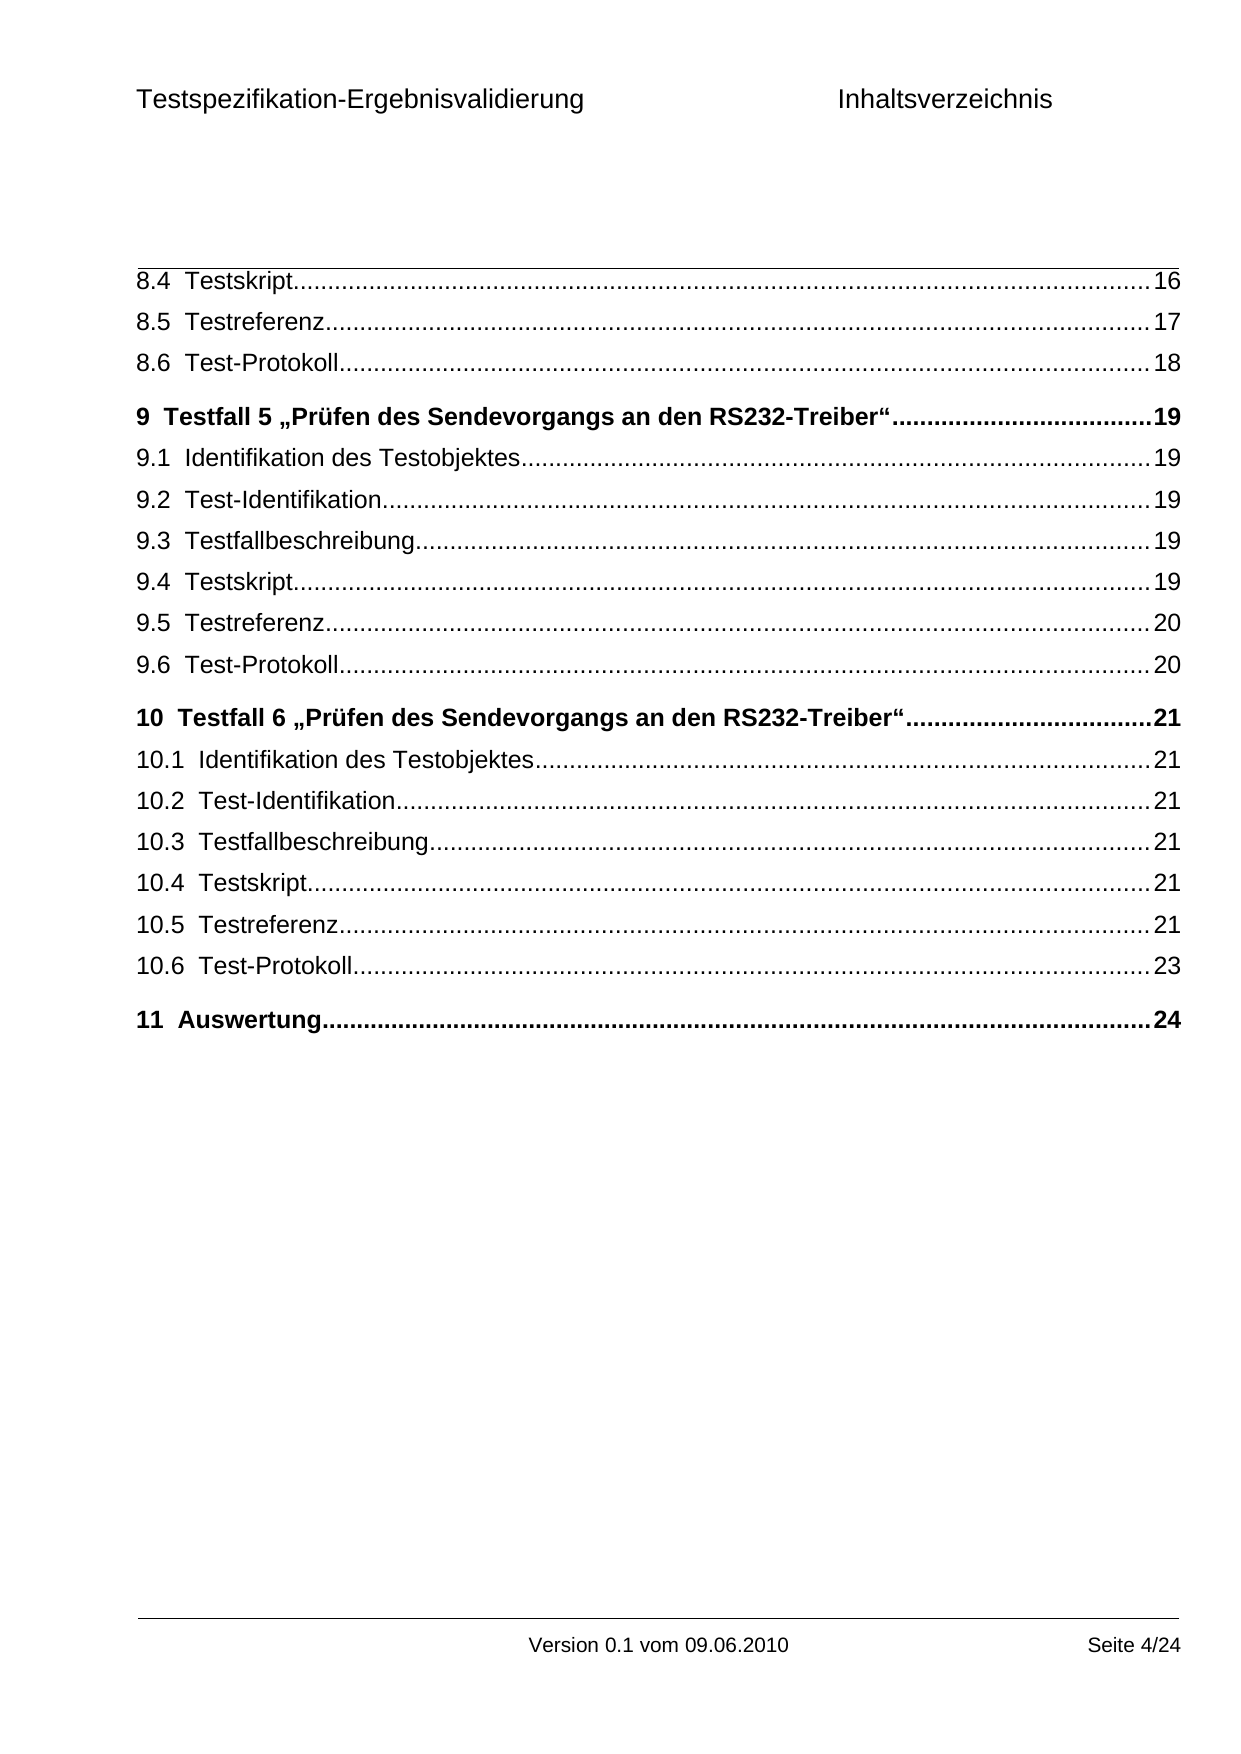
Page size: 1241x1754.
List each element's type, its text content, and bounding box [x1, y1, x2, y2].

text 10.1 Identifikation des Testobjektes 21 [136, 744, 1181, 773]
text 8.6 Test-Protokoll 18 [136, 348, 1181, 377]
text 8.5 Testreferenz 17 [136, 307, 1181, 336]
text 10.5 Testreferenz 21 [136, 909, 1181, 938]
text 9.6 Test-Protokoll 20 [136, 649, 1181, 678]
text 9.3 Testfallbeschreibung 19 [136, 526, 1181, 554]
text 9.4 Testskript 19 [136, 567, 1181, 596]
text 11 Auswertung 24 [136, 1004, 1181, 1033]
text 10.6 Test-Protokoll 23 [136, 951, 1181, 979]
text 8.4 Testskript 16 [136, 289, 273, 294]
text 9.1 Identifikation des Testobjektes 19 [136, 443, 1181, 472]
text 10.3 Testfallbeschreibung 21 [136, 827, 1181, 856]
text 9 Testfall 5 „Prüfen des Sendevorgangs an den RS232-Treiber“ 19 [136, 402, 1181, 431]
text 8.4 Testskript 16 [275, 289, 1181, 294]
text 10 Testfall 6 „Prüfen des Sendevorgangs an den RS232-Treiber“ 21 [136, 703, 1181, 732]
text 10.2 Test-Identifikation 21 [136, 786, 1181, 814]
text 9.5 Testreferenz 20 [136, 608, 1181, 637]
text 10.4 Testskript 21 [136, 868, 1181, 897]
text 9.2 Test-Identifikation 19 [136, 484, 1181, 513]
